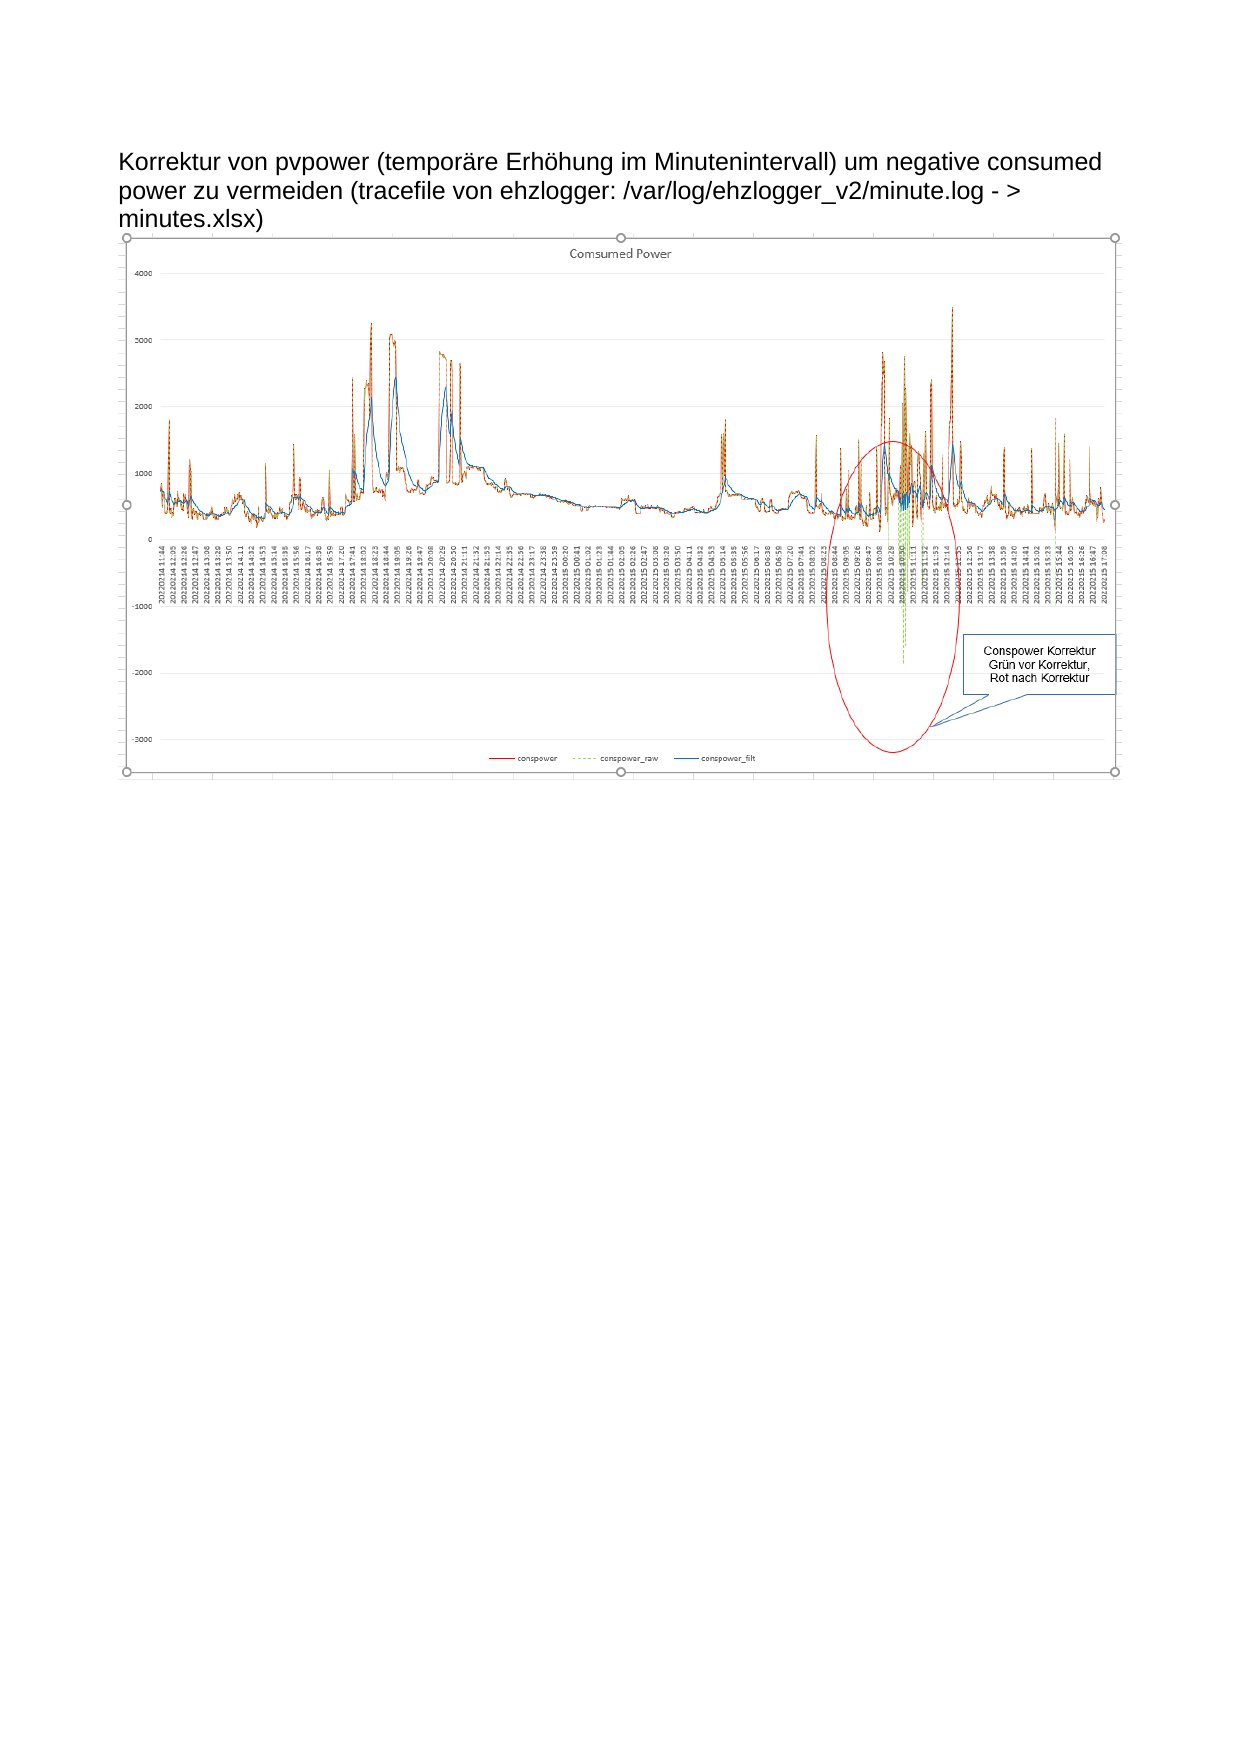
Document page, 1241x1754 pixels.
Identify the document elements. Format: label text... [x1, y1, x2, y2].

text Korrektur von pvpower (temporäre Erhöhung im Minutenintervall) um negative consumed power zu vermeiden (tracefile von ehzlogger: /var/log/ehzlogger_v2/minute.log - > minutes.xlsx) [118, 147, 1122, 233]
picture [118, 233, 1123, 780]
